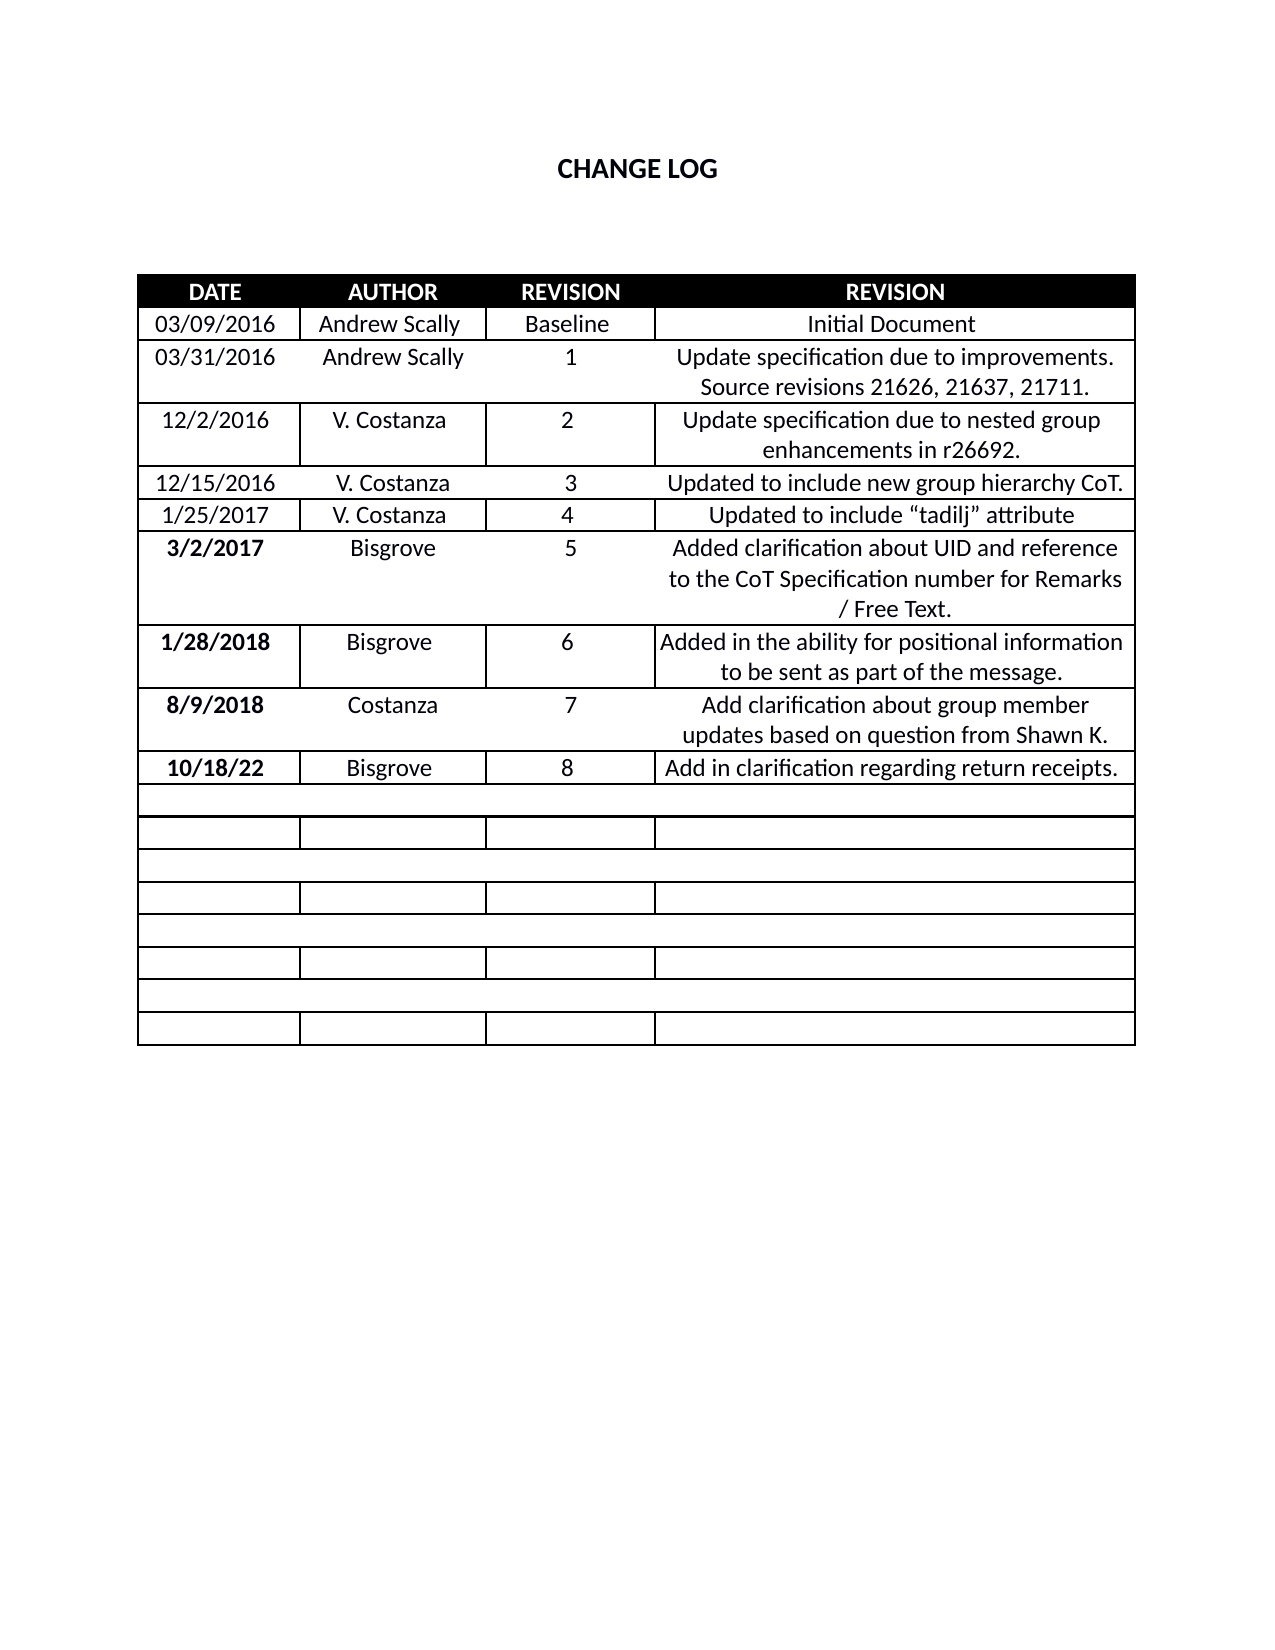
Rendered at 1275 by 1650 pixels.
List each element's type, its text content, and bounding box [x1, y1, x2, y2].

table_cell 1/28/2018 [139, 626, 299, 687]
table_cell [655, 915, 1134, 946]
table_cell [301, 818, 485, 848]
table_cell [139, 785, 300, 815]
table_cell 3/2/2017 [139, 532, 300, 624]
table_cell Andrew Scally [300, 341, 486, 402]
table_cell [139, 850, 300, 881]
table_cell 03/31/2016 [139, 341, 300, 402]
table_cell [487, 818, 654, 848]
table_cell [656, 883, 1134, 913]
table_cell 12/2/2016 [139, 404, 299, 465]
table_cell 4 [487, 500, 654, 530]
table_cell [300, 850, 486, 881]
table_cell [655, 785, 1134, 815]
table_cell [487, 883, 654, 913]
table_cell Costanza [300, 689, 486, 750]
table_cell [655, 980, 1134, 1011]
table_cell Bisgrove [301, 752, 485, 783]
table_cell [139, 883, 299, 913]
table_cell 2 [487, 404, 654, 465]
table_cell [656, 1013, 1134, 1043]
table_cell Added in the ability for positional information to be sent as part of the message. [656, 626, 1134, 687]
table_cell [486, 980, 655, 1011]
table_cell [301, 948, 485, 978]
table_cell [300, 785, 486, 815]
table_cell Baseline [487, 308, 654, 339]
table_cell Andrew Scally [301, 308, 485, 339]
table_cell [139, 818, 299, 848]
table_cell 8 [487, 752, 654, 783]
table_cell 3 [486, 467, 655, 498]
table_cell 12/15/2016 [139, 467, 300, 498]
table_cell 7 [486, 689, 655, 750]
table_cell Bisgrove [301, 626, 485, 687]
table_cell [655, 850, 1134, 881]
table_cell [486, 785, 655, 815]
table_cell [301, 1013, 485, 1043]
table_cell [656, 818, 1134, 848]
table_header REVISION [655, 276, 1134, 306]
table_cell [487, 1013, 654, 1043]
table_cell 6 [487, 626, 654, 687]
table_header REVISION [486, 276, 655, 306]
table_cell [300, 915, 486, 946]
table_cell Initial Document [656, 308, 1134, 339]
table_cell V. Costanza [301, 404, 485, 465]
table_cell Added clarification about UID and reference to the CoT Specification number for Remarks / Free Text. [655, 532, 1134, 624]
table_cell 03/09/2016 [139, 308, 299, 339]
table_cell Bisgrove [300, 532, 486, 624]
table_cell [486, 850, 655, 881]
table_cell [139, 1013, 299, 1043]
table_cell 5 [486, 532, 655, 624]
table_cell 10/18/22 [139, 752, 299, 783]
table_cell 1/25/2017 [139, 500, 299, 530]
table_cell Updated to include “tadilj” attribute [656, 500, 1134, 530]
text CHANGE LOG [150, 150, 1125, 186]
table_cell [139, 980, 300, 1011]
table_cell Add in clarification regarding return receipts. [656, 752, 1134, 783]
table_header AUTHOR [300, 276, 486, 306]
table_cell [139, 915, 300, 946]
table_cell [301, 883, 485, 913]
table_cell 1 [486, 341, 655, 402]
table_cell [487, 948, 654, 978]
table_cell Update specification due to improvements. Source revisions 21626, 21637, 21711. [655, 341, 1134, 402]
table_cell 8/9/2018 [139, 689, 300, 750]
table_cell [656, 948, 1134, 978]
table_cell V. Costanza [300, 467, 486, 498]
table_cell [486, 915, 655, 946]
table_cell Update specification due to nested group enhancements in r26692. [656, 404, 1134, 465]
table_cell Updated to include new group hierarchy CoT. [655, 467, 1134, 498]
table_cell V. Costanza [301, 500, 485, 530]
table_cell [300, 980, 486, 1011]
table_header DATE [139, 276, 300, 306]
table_cell [139, 948, 299, 978]
table_cell Add clarification about group member updates based on question from Shawn K. [655, 689, 1134, 750]
